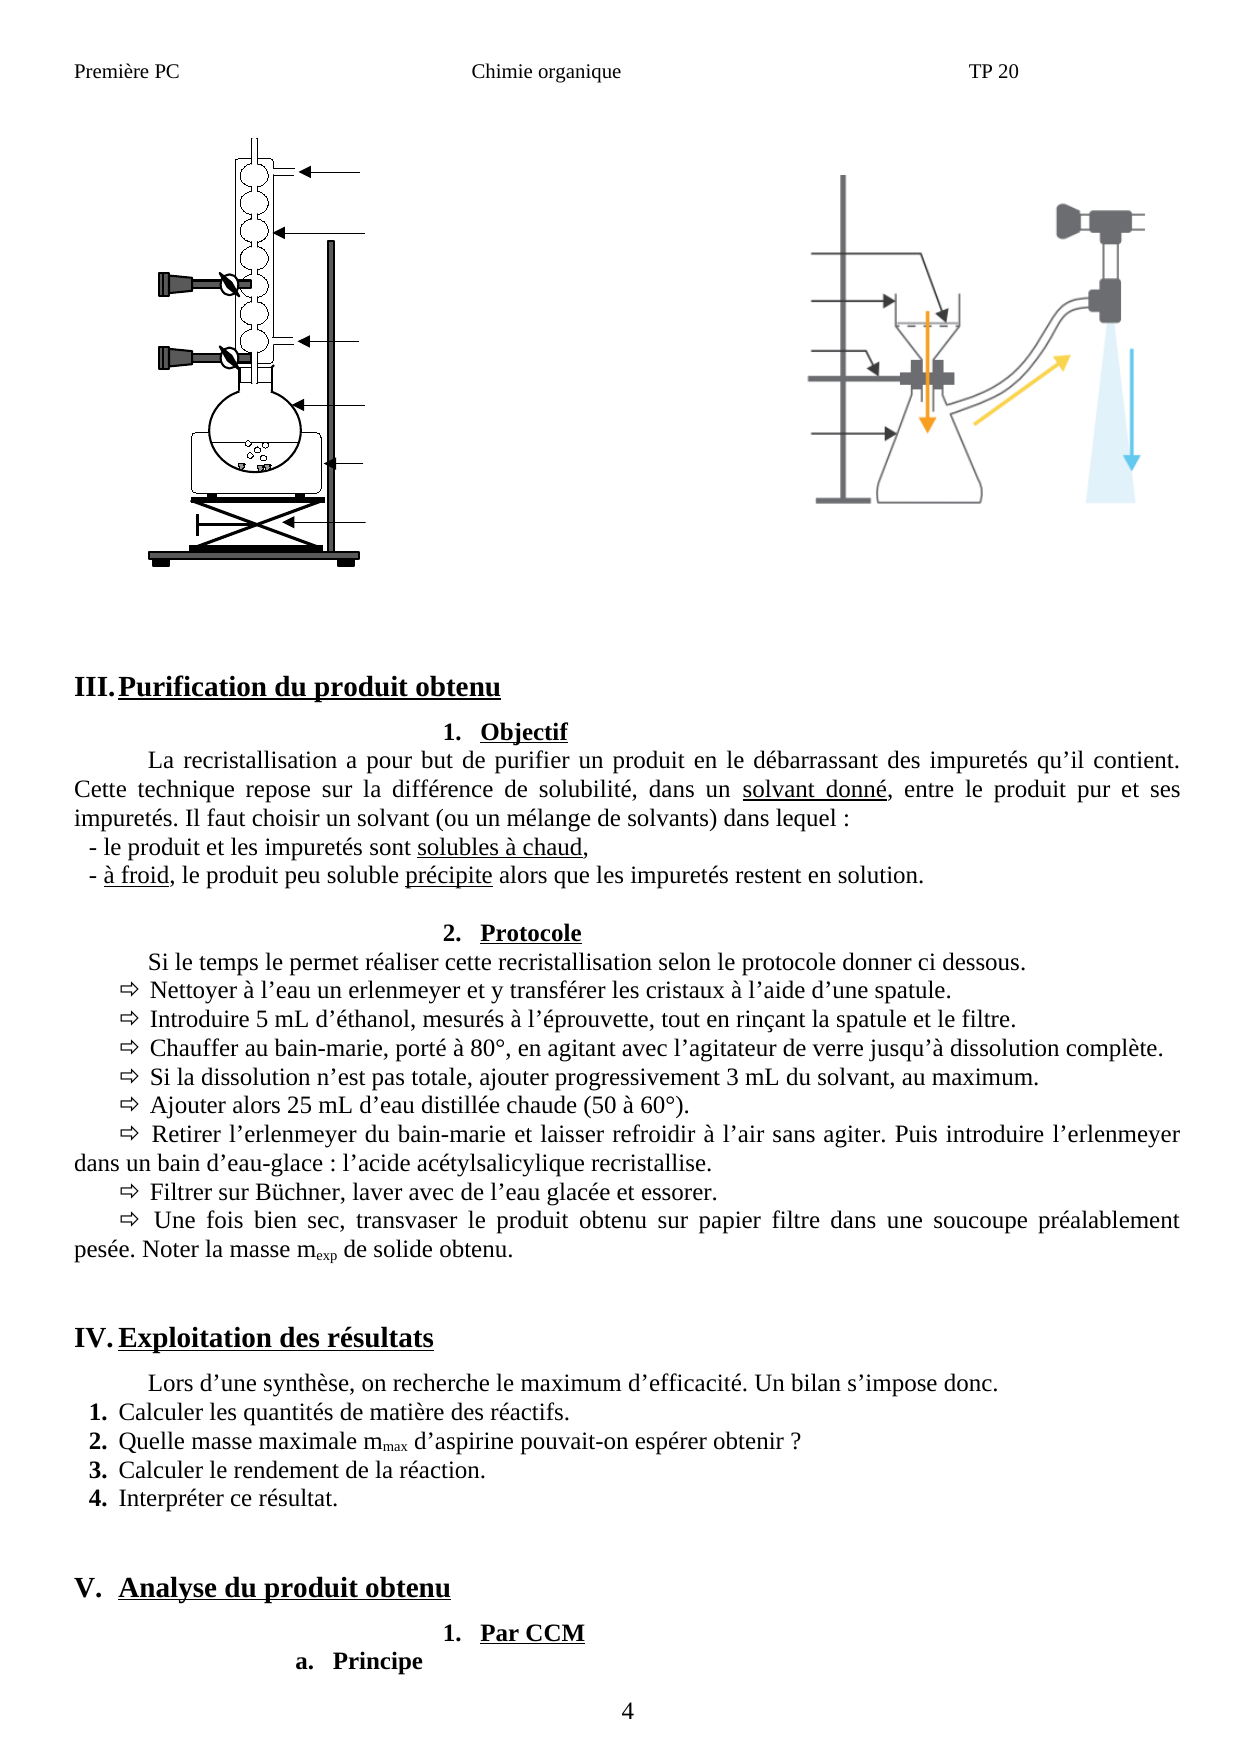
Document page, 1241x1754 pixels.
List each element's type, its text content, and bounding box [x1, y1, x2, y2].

text  Une fois bien sec, transvaser le produit obtenu sur papier filtre dans une soucoupe préalablement pesée. Noter la masse mexp de solide obtenu. [74, 1206, 1181, 1263]
list Calculer le rendement de la réaction. [89, 1455, 1181, 1483]
table_header [63, 133, 615, 566]
list Protocole [443, 918, 1181, 947]
text  Retirer l’erlenmeyer du bain-marie et laisser refroidir à l’air sans agiter. Puis introduire l’erlenmeyer dans un bain d’eau-glace : l’acide acétylsalicylique recristallise. [74, 1119, 1181, 1177]
text Lors d’une synthèse, on recherche le maximum d’efficacité. Un bilan s’impose donc. [74, 1368, 1181, 1397]
text  Si la dissolution n’est pas totale, ajouter progressivement 3 mL du solvant, au maximum. [74, 1062, 1181, 1091]
picture [803, 175, 1157, 513]
text  Filtrer sur Büchner, laver avec de l’eau glacée et essorer. [74, 1177, 1181, 1206]
list Interpréter ce résultat. [89, 1483, 1181, 1512]
list Analyse du produit obtenu [74, 1570, 1181, 1603]
list Quelle masse maximale mmax d’aspirine pouvait-on espérer obtenir ? [89, 1426, 1181, 1455]
text La recristallisation a pour but de purifier un produit en le débarrassant des impuretés qu’il contient. Cette technique repose sur la différence de solubilité, dans un solvant donné, entre le produit pur et ses impuretés. Il faut choisir un solvant (ou un mélange de solvants) dans lequel : [74, 746, 1181, 832]
text  Ajouter alors 25 mL d’eau distillée chaude (50 à 60°). [74, 1091, 1181, 1119]
list Exploitation des résultats [74, 1321, 1181, 1354]
list Calculer les quantités de matière des réactifs. [89, 1397, 1181, 1426]
text - le produit et les impuretés sont solubles à chaud, [89, 832, 1181, 861]
list Principe [295, 1646, 1181, 1675]
table_header [615, 133, 1167, 566]
text  Nettoyer à l’eau un erlenmeyer et y transférer les cristaux à l’aide d’une spatule. [74, 976, 1181, 1004]
text  Introduire 5 mL d’éthanol, mesurés à l’éprouvette, tout en rinçant la spatule et le filtre. [74, 1004, 1181, 1033]
list Par CCM [443, 1618, 1181, 1646]
text  Chauffer au bain-marie, porté à 80°, en agitant avec l’agitateur de verre jusqu’à dissolution complète. [74, 1033, 1181, 1062]
text - à froid, le produit peu soluble précipite alors que les impuretés restent en solution. [89, 861, 1181, 889]
text Si le temps le permet réaliser cette recristallisation selon le protocole donner ci dessous. [74, 947, 1181, 976]
list Purification du produit obtenu [74, 669, 1181, 702]
list Objectif [443, 717, 1181, 746]
